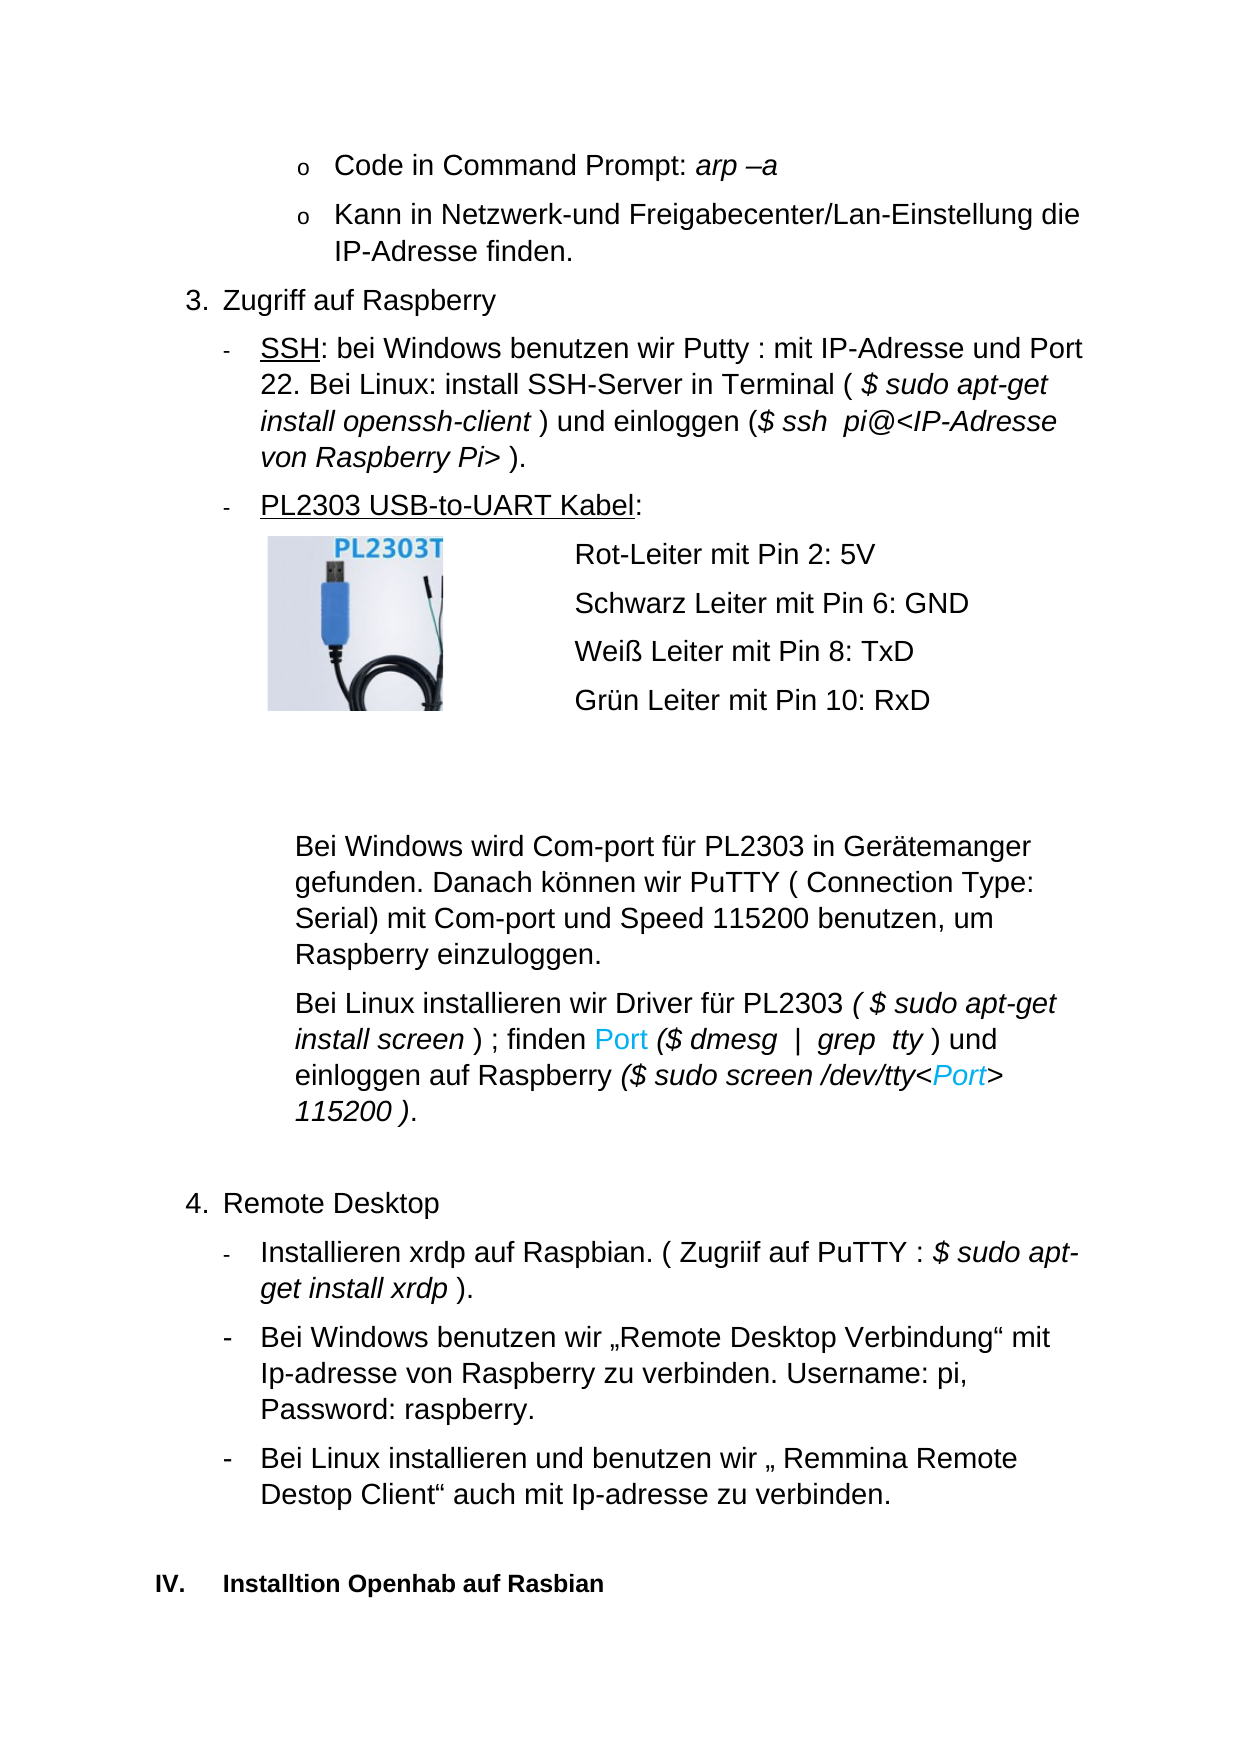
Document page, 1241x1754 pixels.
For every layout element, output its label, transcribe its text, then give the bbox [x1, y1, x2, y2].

list Installieren xrdp auf Raspbian. ( Zugriif auf PuTTY : $ sudo apt-get install xrdp ). [223, 1235, 1093, 1305]
list Installtion Openhab auf Rasbian [185, 1569, 1093, 1598]
list Bei Windows benutzen wir „Remote Desktop Verbindung“ mit Ip-adresse von Raspberry zu verbinden. Username: pi, Password: raspberry. [223, 1320, 1093, 1426]
list Weiß Leiter mit Pin 8: TxD [520, 634, 1093, 668]
picture [278, 536, 520, 788]
list Kann in Netzwerk-und Freigabecenter/Lan-Einstellung die IP-Adresse finden. [296, 197, 1093, 267]
list Zugriff auf Raspberry [185, 283, 1093, 316]
list Code in Command Prompt: arp –a [296, 148, 1093, 182]
list [260, 634, 278, 668]
text Bei Linux installieren wir Driver für PL2303 ( $ sudo apt-get install screen ) ; finden Port ($ dmesg | grep tty ) und einloggen auf Raspberry ($ sudo screen /dev/tty<Port> 115200 ). [294, 986, 1093, 1128]
text Bei Windows wird Com-port für PL2303 in Gerätemanger gefunden. Danach können wir PuTTY ( Connection Type: Serial) mit Com-port und Speed 115200 benutzen, um Raspberry einzuloggen. [294, 829, 1093, 971]
list SSH: bei Windows benutzen wir Putty : mit IP-Adresse und Port 22. Bei Linux: install SSH-Server in Terminal ( $ sudo apt-get install openssh-client ) und einloggen ($ ssh pi@<IP-Adresse von Raspberry Pi> ). [223, 331, 1093, 473]
list Bei Linux installieren und benutzen wir „ Remmina Remote Destop Client“ auch mit Ip-adresse zu verbinden. [223, 1441, 1093, 1511]
list Grün Leiter mit Pin 10: RxD [520, 683, 1093, 716]
list PL2303 USB-to-UART Kabel: [223, 488, 1093, 522]
list [260, 537, 278, 571]
list Schwarz Leiter mit Pin 6: GND [520, 586, 1093, 619]
list [260, 683, 278, 716]
list Rot-Leiter mit Pin 2: 5V [520, 537, 1093, 571]
list Remote Desktop [185, 1187, 1093, 1220]
list [260, 586, 278, 619]
